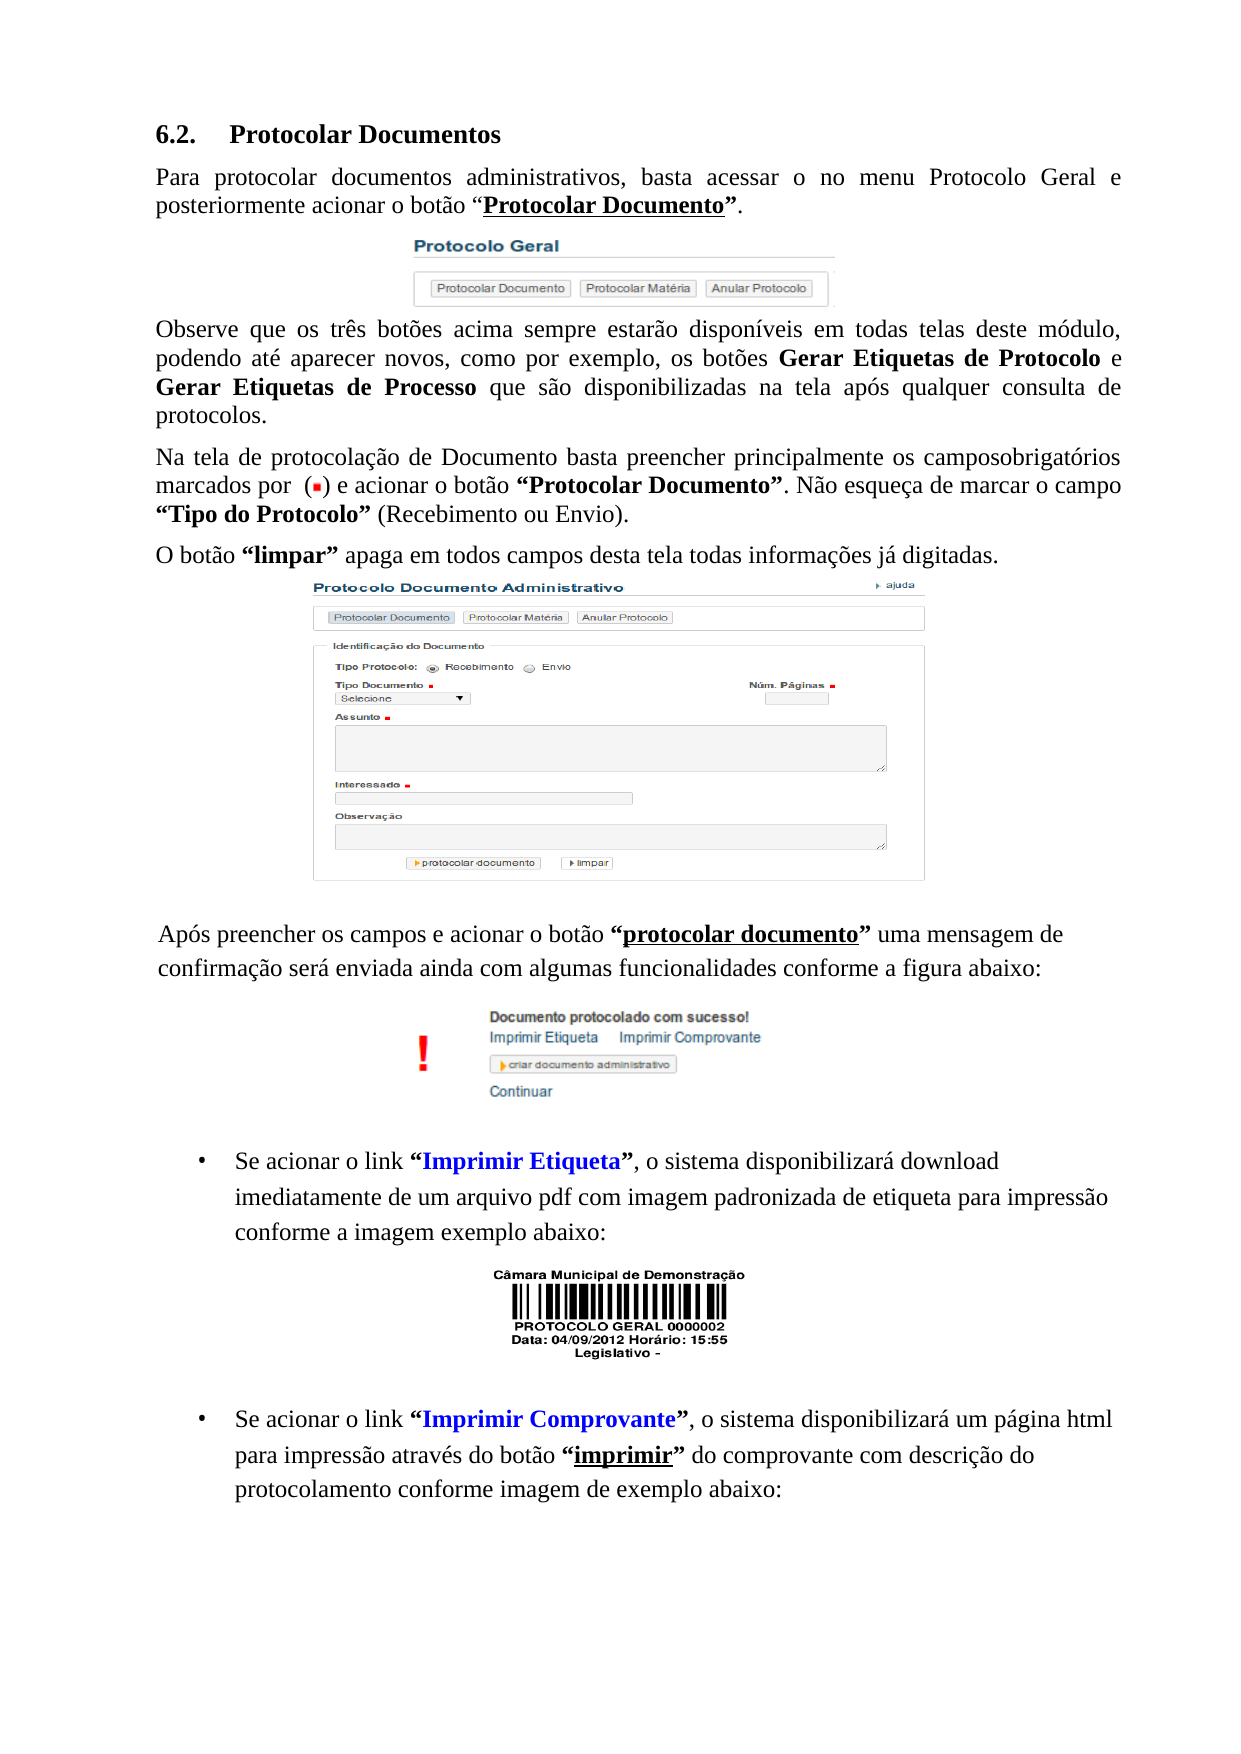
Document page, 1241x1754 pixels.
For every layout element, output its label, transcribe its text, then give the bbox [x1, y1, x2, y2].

text Para protocolar documentos administrativos, basta acessar o no menu Protocolo Geral e posteriormente acionar o botão “Protocolar Documento”. [155, 162, 1122, 219]
subtitle 6.2. Protocolar Documentos [155, 118, 1122, 149]
picture [312, 481, 323, 493]
text O botão “limpar” apaga em todos campos desta tela todas informações já digitadas. [155, 541, 1122, 569]
picture [405, 237, 835, 309]
picture [310, 581, 930, 883]
list Se acionar o link “Imprimir Etiqueta”, o sistema disponibilizará download imediatamente de um arquivo pdf com imagem padronizada de etiqueta para impressão conforme a imagem exemplo abaixo: [197, 1143, 1122, 1246]
list Se acionar o link “Imprimir Comprovante”, o sistema disponibilizará um página html para impressão através do botão “imprimir” do comprovante com descrição do protocolamento conforme imagem de exemplo abaixo: [197, 1400, 1122, 1503]
text Na tela de protocolação de Documento basta preencher principalmente os camposobrigatórios marcados por () e acionar o botão “Protocolar Documento”. Não esqueça de marcar o campo “Tipo do Protocolo” (Recebimento ou Envio). [155, 442, 1122, 528]
text Após preencher os campos e acionar o botão “protocolar documento” uma mensagem de confirmação será enviada ainda com algumas funcionalidades conforme a figura abaixo: [158, 919, 1122, 982]
picture [487, 1266, 753, 1364]
picture [407, 1002, 789, 1109]
text Observe que os três botões acima sempre estarão disponíveis em todas telas deste módulo, podendo até aparecer novos, como por exemplo, os botões Gerar Etiquetas de Protocolo e Gerar Etiquetas de Processo que são disponibilizadas na tela após qualquer consulta de protocolos. [155, 314, 1122, 429]
